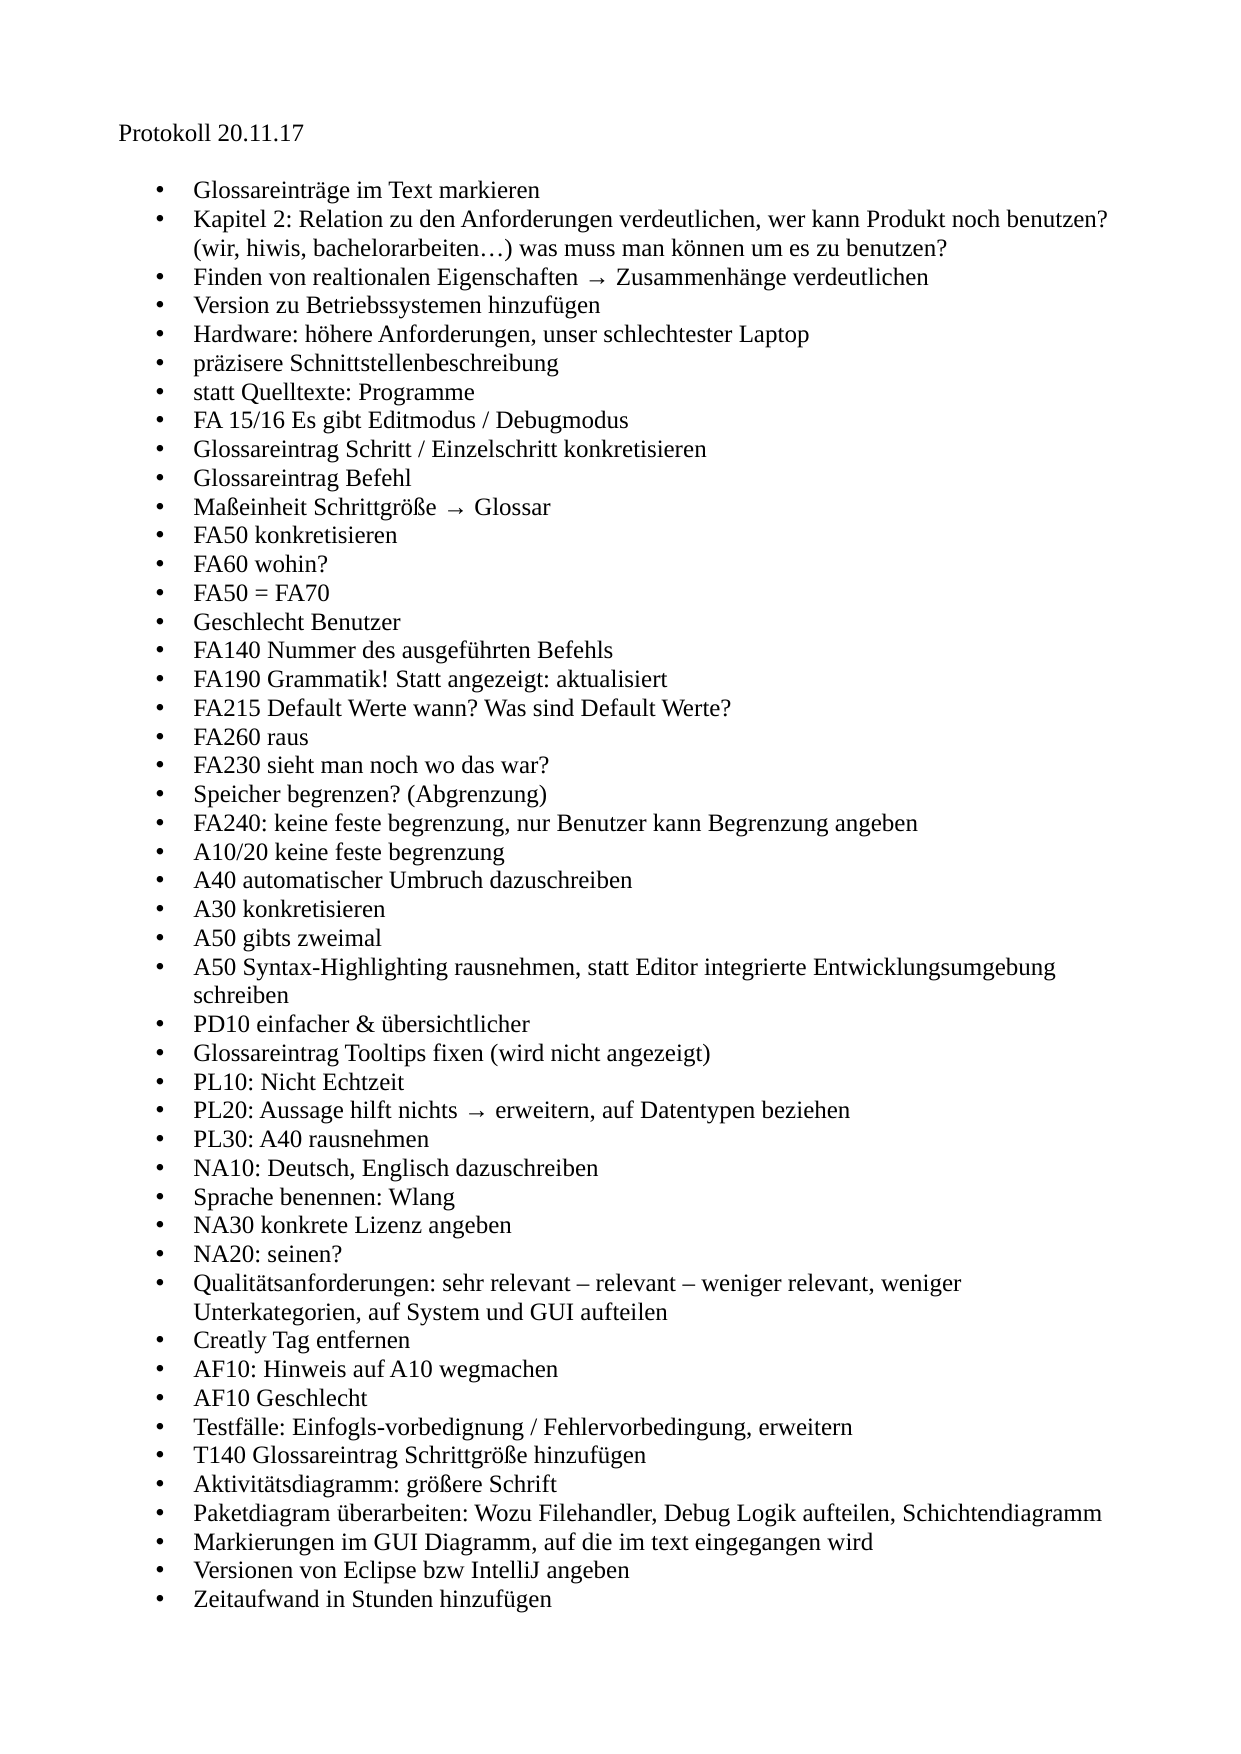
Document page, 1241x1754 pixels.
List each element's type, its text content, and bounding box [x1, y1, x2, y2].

list FA50 = FA70 [156, 578, 1122, 607]
list FA 15/16 Es gibt Editmodus / Debugmodus [156, 406, 1122, 434]
list T140 Glossareintrag Schrittgröße hinzufügen [156, 1441, 1122, 1469]
list Geschlecht Benutzer [156, 607, 1122, 636]
list Speicher begrenzen? (Abgrenzung) [156, 779, 1122, 808]
list FA230 sieht man noch wo das war? [156, 751, 1122, 779]
list FA260 raus [156, 722, 1122, 751]
list präzisere Schnittstellenbeschreibung [156, 348, 1122, 377]
list PL30: A40 rausnehmen [156, 1124, 1122, 1153]
list Version zu Betriebssystemen hinzufügen [156, 291, 1122, 319]
list FA190 Grammatik! Statt angezeigt: aktualisiert [156, 664, 1122, 693]
list Glossareinträge im Text markieren [156, 176, 1122, 204]
list NA20: seinen? [156, 1239, 1122, 1268]
list AF10: Hinweis auf A10 wegmachen [156, 1354, 1122, 1383]
list FA215 Default Werte wann? Was sind Default Werte? [156, 693, 1122, 722]
list PL20: Aussage hilft nichts → erweitern, auf Datentypen beziehen [156, 1096, 1122, 1124]
list A40 automatischer Umbruch dazuschreiben [156, 866, 1122, 894]
list Kapitel 2: Relation zu den Anforderungen verdeutlichen, wer kann Produkt noch benutzen? (wir, hiwis, bachelorarbeiten…) was muss man können um es zu benutzen? [156, 204, 1122, 262]
list FA50 konkretisieren [156, 521, 1122, 549]
text Protokoll 20.11.17 [118, 118, 1122, 147]
list FA240: keine feste begrenzung, nur Benutzer kann Begrenzung angeben [156, 808, 1122, 837]
list Qualitätsanforderungen: sehr relevant – relevant – weniger relevant, weniger Unterkategorien, auf System und GUI aufteilen [156, 1268, 1122, 1326]
list Glossareintrag Schritt / Einzelschritt konkretisieren [156, 434, 1122, 463]
list NA30 konkrete Lizenz angeben [156, 1211, 1122, 1239]
list NA10: Deutsch, Englisch dazuschreiben [156, 1153, 1122, 1182]
list statt Quelltexte: Programme [156, 377, 1122, 406]
list PL10: Nicht Echtzeit [156, 1067, 1122, 1096]
list Hardware: höhere Anforderungen, unser schlechtester Laptop [156, 319, 1122, 348]
list A10/20 keine feste begrenzung [156, 837, 1122, 866]
list Glossareintrag Befehl [156, 463, 1122, 492]
list FA60 wohin? [156, 549, 1122, 578]
list PD10 einfacher & übersichtlicher [156, 1009, 1122, 1038]
list AF10 Geschlecht [156, 1383, 1122, 1412]
list Paketdiagram überarbeiten: Wozu Filehandler, Debug Logik aufteilen, Schichtendiagramm [156, 1498, 1122, 1527]
list A50 gibts zweimal [156, 923, 1122, 952]
list Versionen von Eclipse bzw IntelliJ angeben [156, 1556, 1122, 1584]
list A30 konkretisieren [156, 894, 1122, 923]
list Finden von realtionalen Eigenschaften → Zusammenhänge verdeutlichen [156, 262, 1122, 291]
list Creatly Tag entfernen [156, 1326, 1122, 1354]
list Markierungen im GUI Diagramm, auf die im text eingegangen wird [156, 1527, 1122, 1556]
list Sprache benennen: Wlang [156, 1182, 1122, 1211]
list A50 Syntax-Highlighting rausnehmen, statt Editor integrierte Entwicklungsumgebung schreiben [156, 952, 1122, 1009]
list Zeitaufwand in Stunden hinzufügen [156, 1584, 1122, 1613]
list Aktivitätsdiagramm: größere Schrift [156, 1469, 1122, 1498]
list FA140 Nummer des ausgeführten Befehls [156, 636, 1122, 664]
list Testfälle: Einfogls-vorbedignung / Fehlervorbedingung, erweitern [156, 1412, 1122, 1441]
list Glossareintrag Tooltips fixen (wird nicht angezeigt) [156, 1038, 1122, 1067]
list Maßeinheit Schrittgröße → Glossar [156, 492, 1122, 521]
